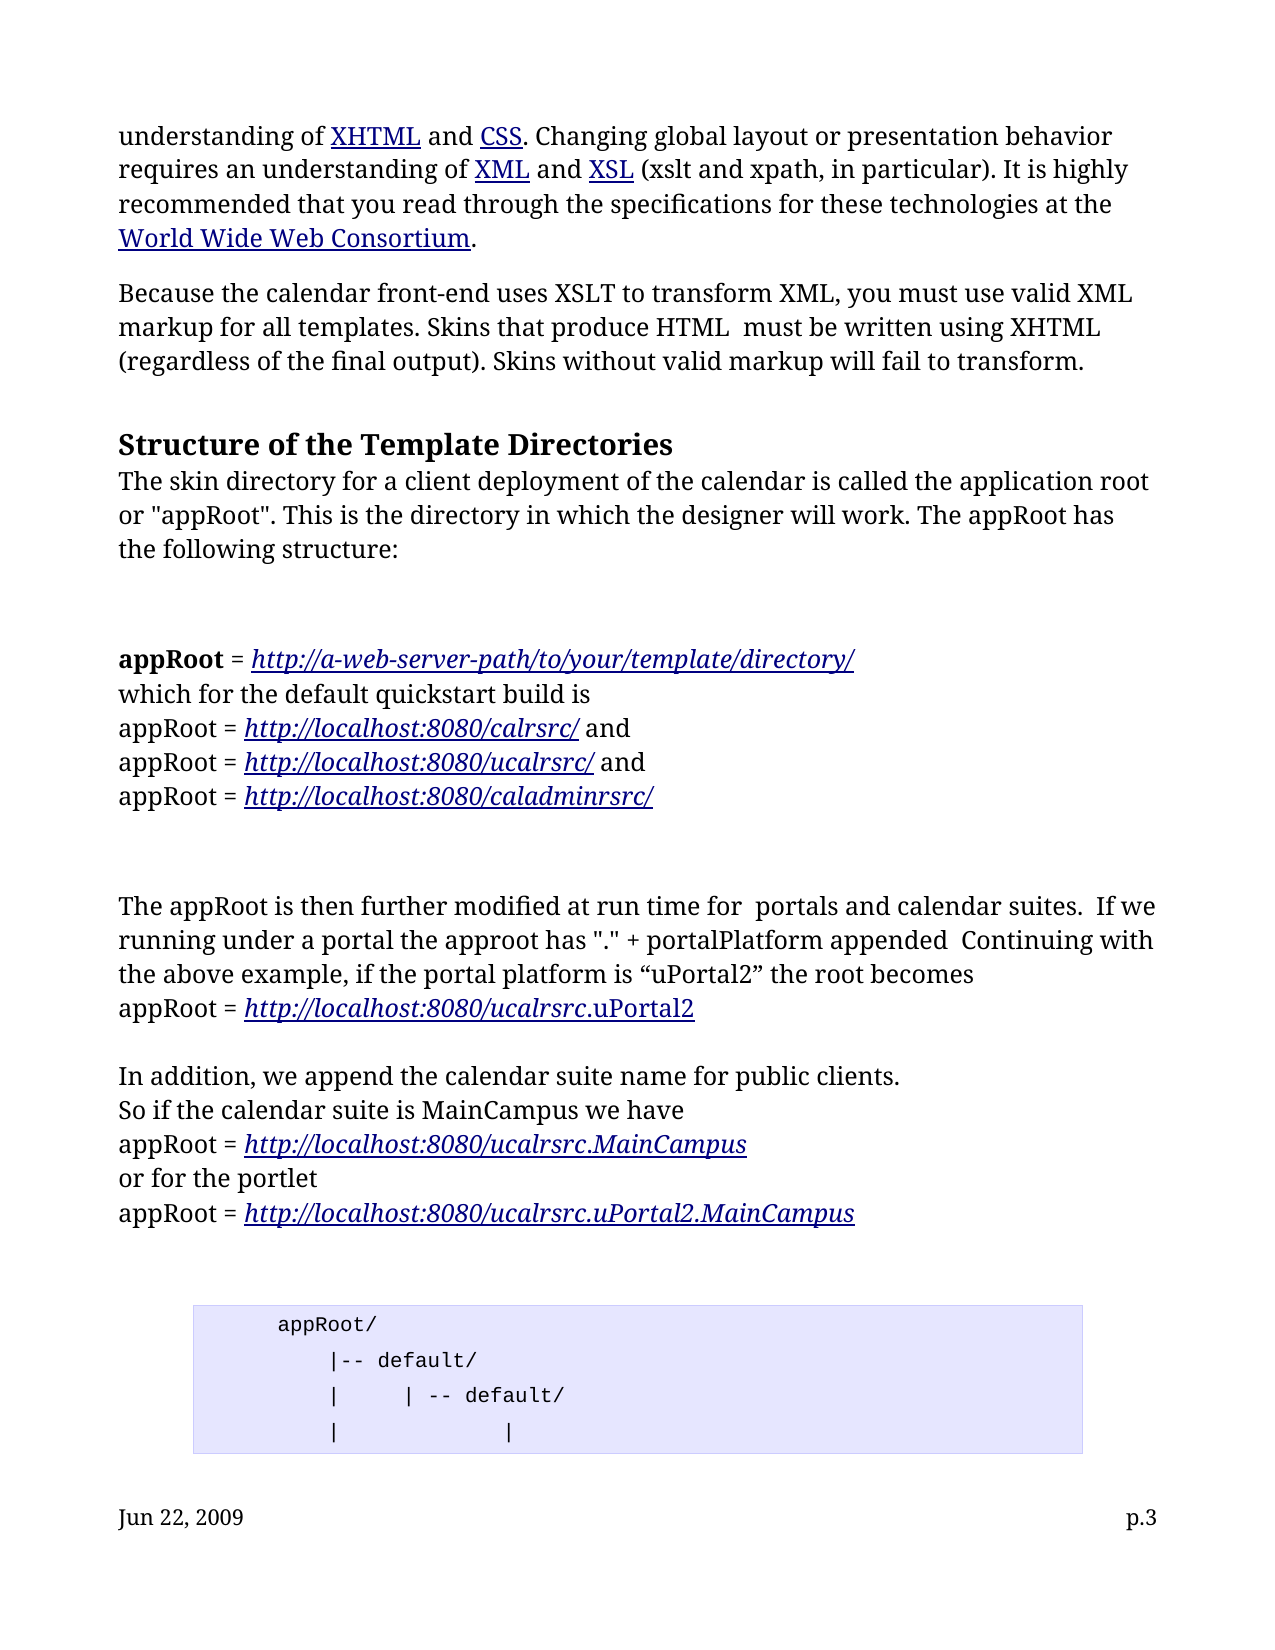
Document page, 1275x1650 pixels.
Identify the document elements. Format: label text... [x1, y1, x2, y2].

text | | -- default/ [194, 1376, 1082, 1409]
text | | [194, 1412, 1082, 1453]
text appRoot/ [194, 1306, 1082, 1338]
text The appRoot is then further modified at run time for portals and calendar suites. If we running under a portal the approot has "." + portalPlatform appended Continuing with the above example, if the portal platform is “uPortal2” the root becomes appRoot = http://localhost:8080/ucalrsrc.uPortal2 In addition, we append the calendar suite name for public clients. So if the calendar suite is MainCampus we have appRoot = http://localhost:8080/ucalrsrc.MainCampus or for the portlet appRoot = http://localhost:8080/ucalrsrc.uPortal2.MainCampus [118, 889, 1157, 1229]
text |-- default/ [194, 1341, 1082, 1373]
text appRoot = http://a-web-server-path/to/your/template/directory/ which for the default quickstart build is appRoot = http://localhost:8080/calrsrc/ and appRoot = http://localhost:8080/ucalrsrc/ and appRoot = http://localhost:8080/caladminrsrc/ [118, 642, 1157, 812]
text The skin directory for a client deployment of the calendar is called the application root or "appRoot". This is the directory in which the designer will work. The appRoot has the following structure: [118, 464, 1157, 566]
subtitle Structure of the Template Directories [118, 424, 1157, 464]
text Because the calendar front-end uses XSLT to transform XML, you must use valid XML markup for all templates. Skins that produce HTML must be written using XHTML (regardless of the final output). Skins without valid markup will fail to transform. [118, 275, 1157, 378]
text understanding of XHTML and CSS. Changing global layout or presentation behavior requires an understanding of XML and XSL (xslt and xpath, in particular). It is highly recommended that you read through the specifications for these technologies at the World Wide Web Consortium. [118, 118, 1157, 254]
